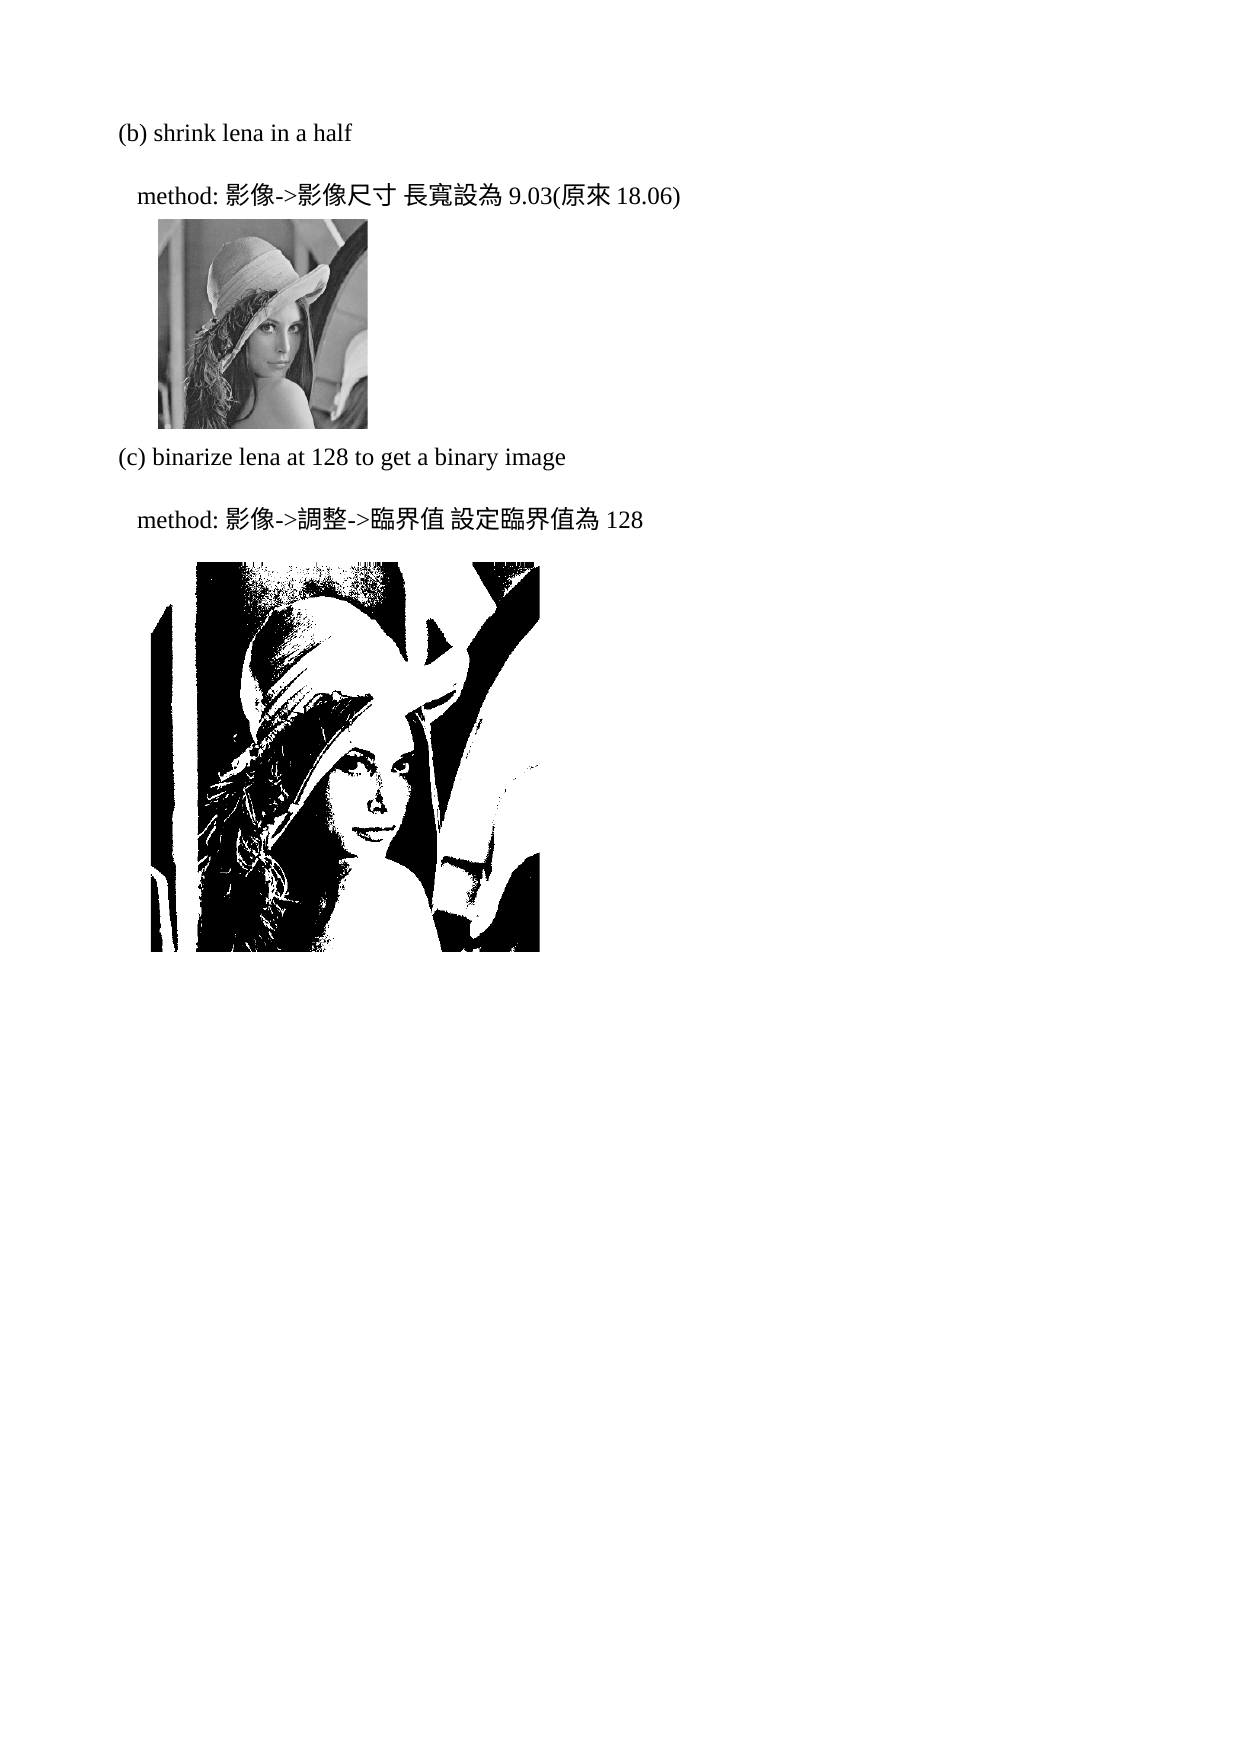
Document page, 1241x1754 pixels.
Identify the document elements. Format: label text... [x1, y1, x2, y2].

picture [150, 562, 540, 952]
picture [158, 219, 368, 429]
text method: 影像->影像尺寸 長寬設為 9.03(原來18.06) [118, 176, 1122, 212]
text method: 影像->調整->臨界值 設定臨界值為128 [118, 499, 1122, 536]
text (c) binarize lena at 128 to get a binary image [118, 442, 1122, 471]
text (b) shrink lena in a half [118, 118, 1122, 147]
